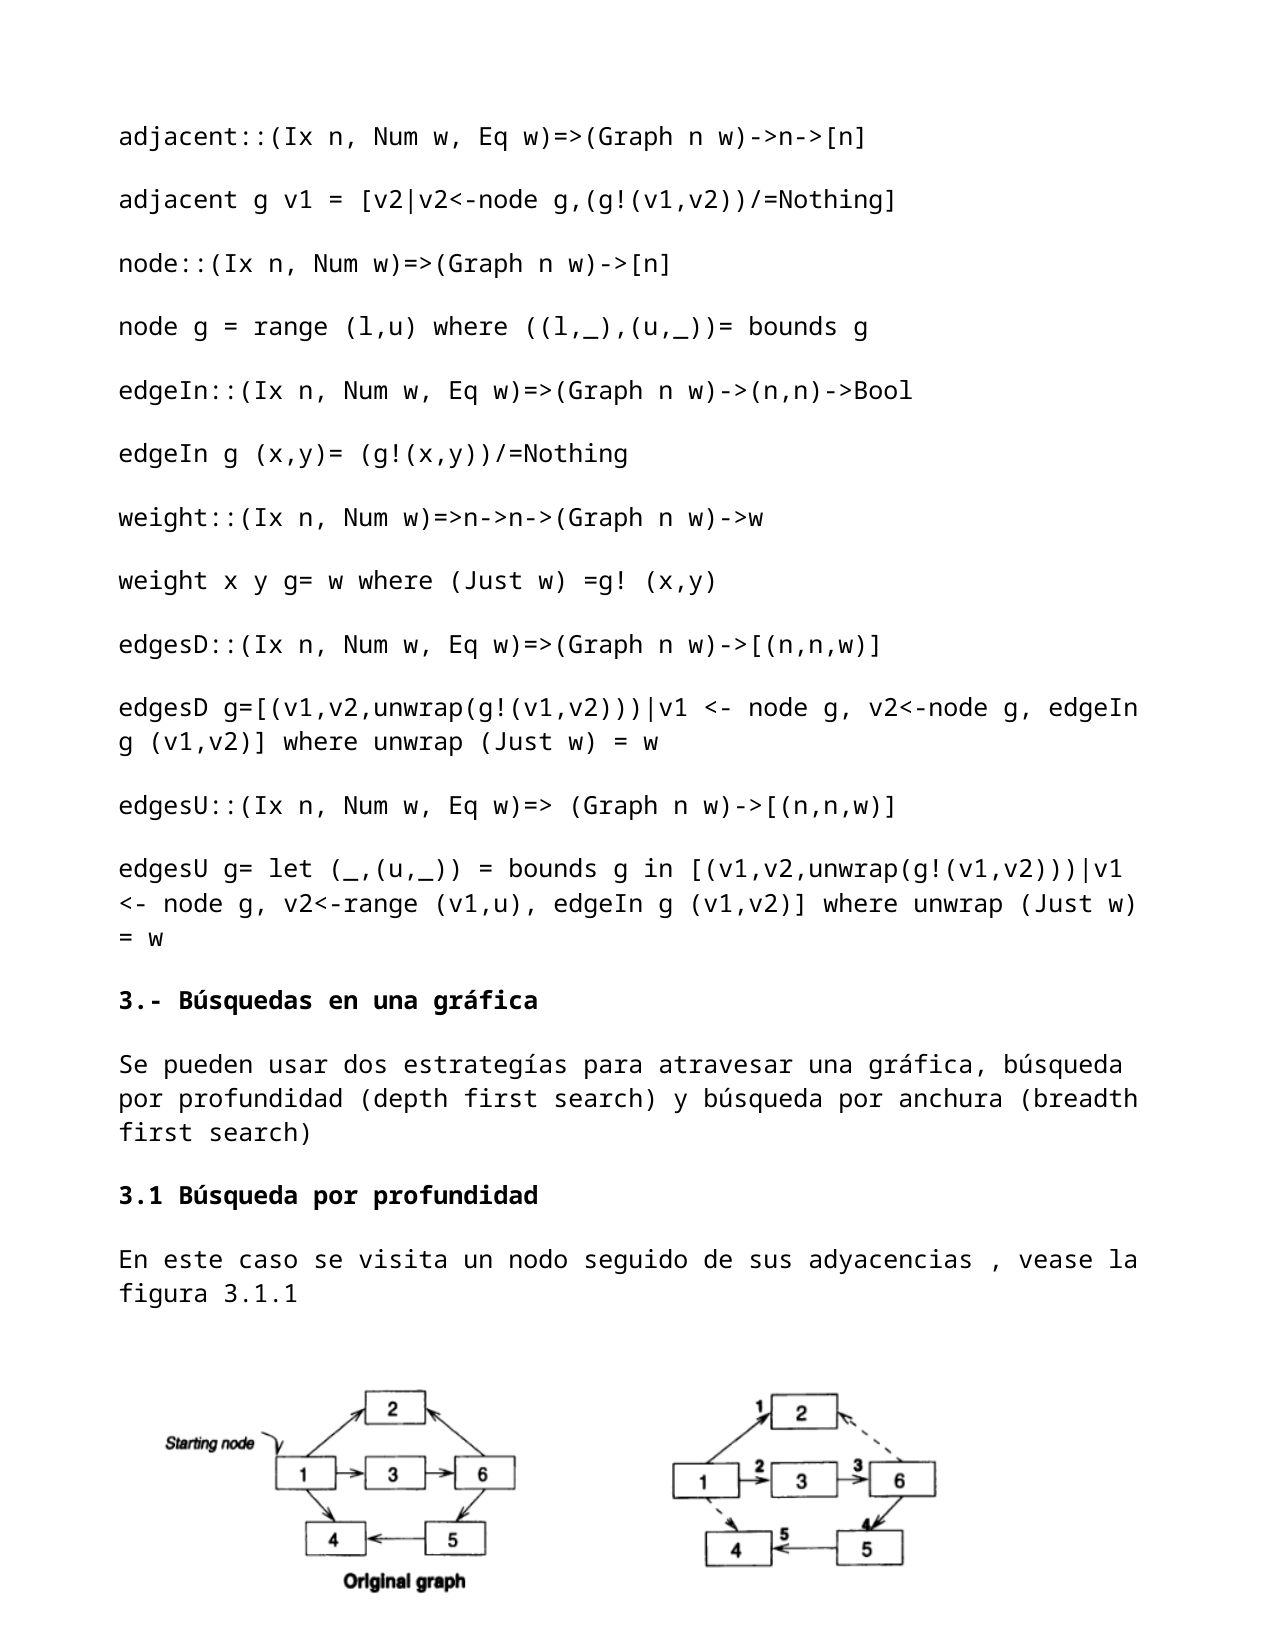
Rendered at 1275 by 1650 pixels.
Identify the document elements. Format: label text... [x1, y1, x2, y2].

text adjacent g v1 = [v2|v2<-node g,(g!(v1,v2))/=Nothing] [118, 182, 1157, 216]
text 3.1 Búsqueda por profundidad [118, 1178, 1157, 1212]
text weight::(Ix n, Num w)=>n->n->(Graph n w)->w [118, 499, 1157, 533]
text Se pueden usar dos estrategías para atravesar una gráfica, búsqueda por profundidad (depth first search) y búsqueda por anchura (breadth first search) [118, 1046, 1157, 1148]
text edgesU::(Ix n, Num w, Eq w)=> (Graph n w)->[(n,n,w)] [118, 788, 1157, 822]
text node::(Ix n, Num w)=>(Graph n w)->[n] [118, 245, 1157, 279]
text adjacent::(Ix n, Num w, Eq w)=>(Graph n w)->n->[n] [118, 118, 1157, 152]
text edgeIn::(Ix n, Num w, Eq w)=>(Graph n w)->(n,n)->Bool [118, 372, 1157, 406]
text En este caso se visita un nodo seguido de sus adyacencias , vease la figura 3.1.1 [118, 1242, 1157, 1310]
text weight x y g= w where (Just w) =g! (x,y) [118, 563, 1157, 597]
text edgesU g= let (_,(u,_)) = bounds g in [(v1,v2,unwrap(g!(v1,v2)))|v1 <- node g, v2<-range (v1,u), edgeIn g (v1,v2)] where unwrap (Just w) = w [118, 851, 1157, 953]
text edgesD::(Ix n, Num w, Eq w)=>(Graph n w)->[(n,n,w)] [118, 626, 1157, 661]
text edgesD g=[(v1,v2,unwrap(g!(v1,v2)))|v1 <- node g, v2<-node g, edgeIn g (v1,v2)] where unwrap (Just w) = w [118, 690, 1157, 758]
text 3.- Búsquedas en una gráfica [118, 983, 1157, 1017]
text node g = range (l,u) where ((l,_),(u,_))= bounds g [118, 309, 1157, 343]
picture [655, 1354, 942, 1601]
text edgeIn g (x,y)= (g!(x,y))/=Nothing [118, 436, 1157, 470]
picture [122, 1341, 551, 1646]
